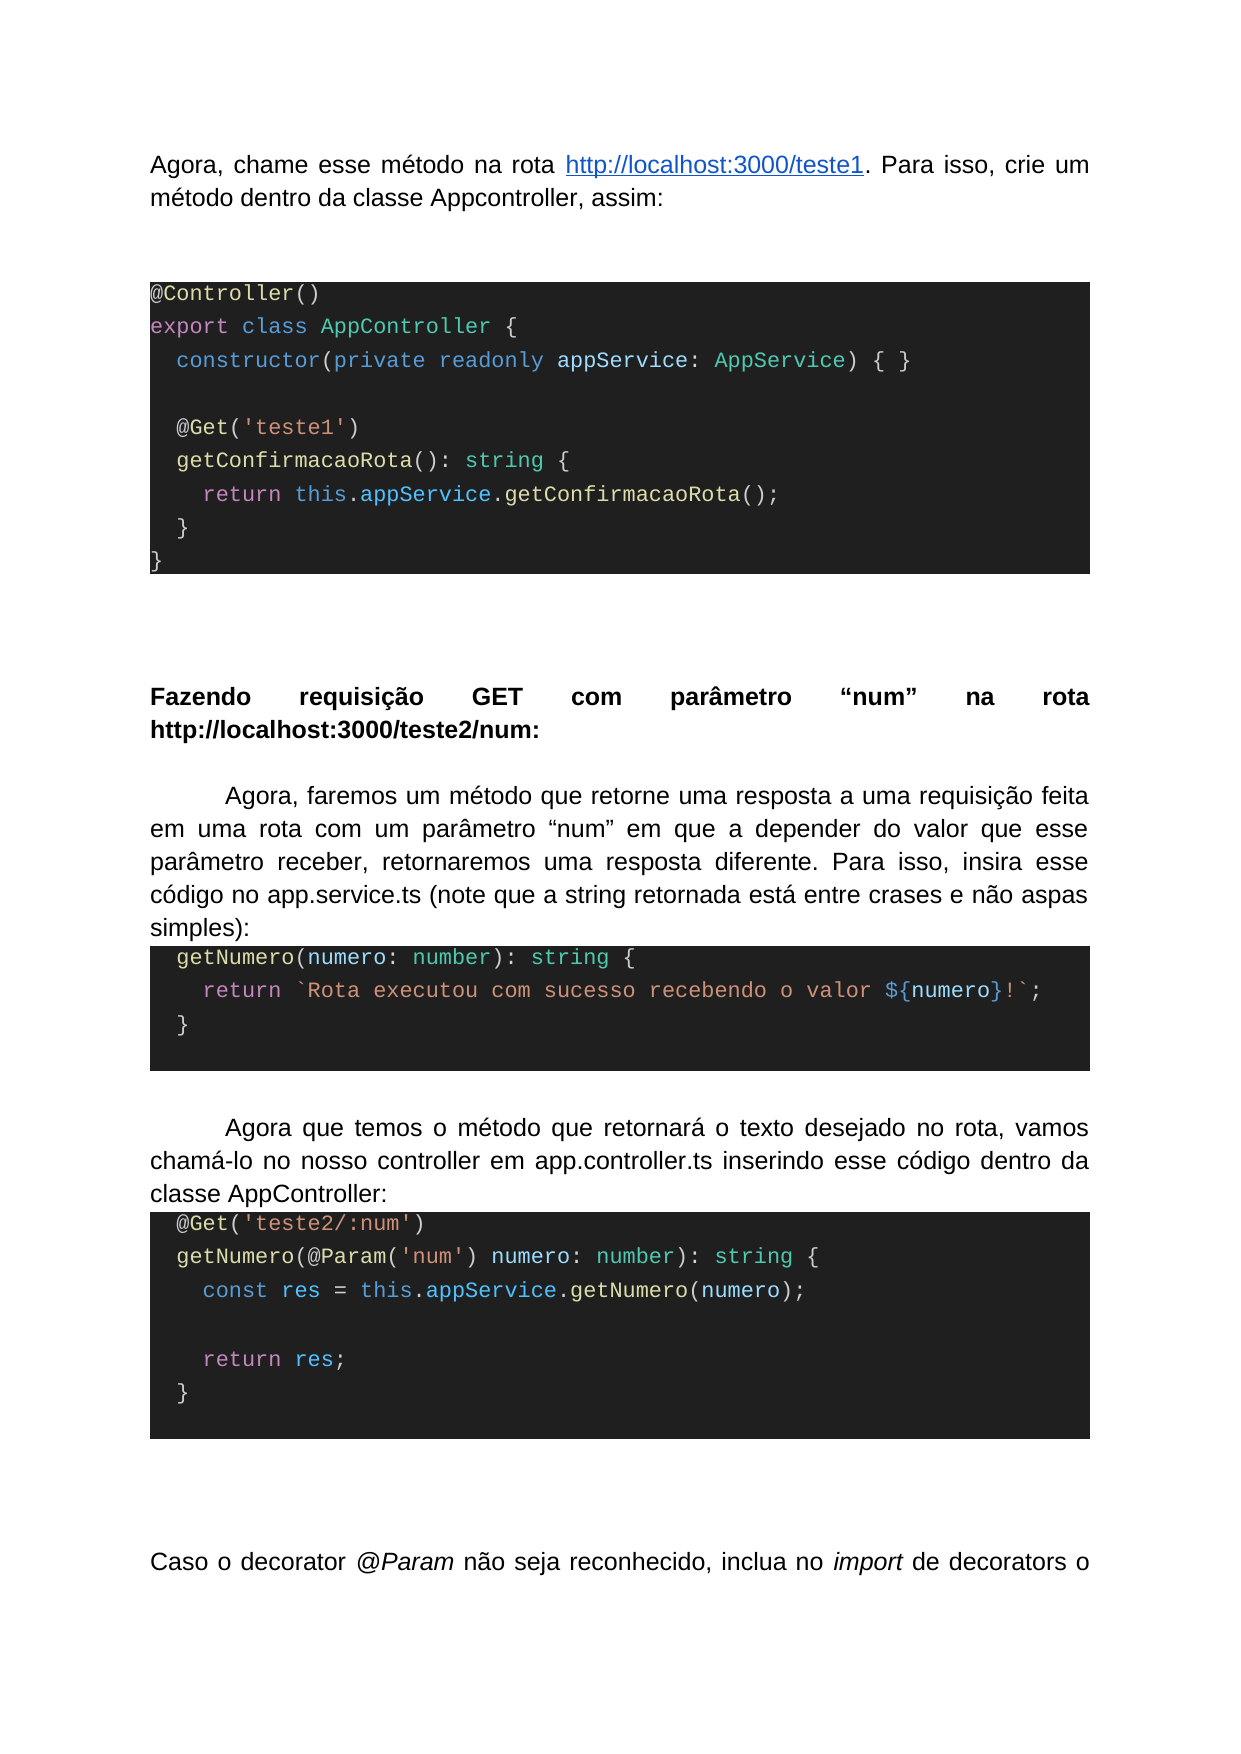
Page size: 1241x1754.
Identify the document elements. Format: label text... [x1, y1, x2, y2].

text Agora, faremos um método que retorne uma resposta a uma requisição feita em uma rota com um parâmetro “num” em que a depender do valor que esse parâmetro receber, retornaremos uma resposta diferente. Para isso, insira esse código no app.service.ts (note que a string retornada está entre crases e não aspas simples): [150, 781, 1090, 942]
text Caso o decorator @Param não seja reconhecido, inclua no import de decorators o [150, 1547, 1090, 1576]
text } [150, 516, 1090, 541]
text @Get('teste1') [150, 416, 1090, 441]
text const res = this.appService.getNumero(numero); [150, 1279, 1090, 1304]
text @Controller() [150, 282, 1090, 307]
text return `Rota executou com sucesso recebendo o valor ${numero}!`; [150, 980, 1090, 1004]
text constructor(private readonly appService: AppService) { } [150, 349, 1090, 374]
text return this.appService.getConfirmacaoRota(); [150, 483, 1090, 507]
text getNumero(numero: number): string { [150, 946, 1090, 971]
text Agora que temos o método que retornará o texto desejado no rota, vamos chamá-lo no nosso controller em app.controller.ts inserindo esse código dentro da classe AppController: [150, 1113, 1090, 1208]
text } [150, 1013, 1090, 1038]
text export class AppController { [150, 316, 1090, 340]
text getConfirmacaoRota(): string { [150, 449, 1090, 474]
text getNumero(@Param('num') numero: number): string { [150, 1246, 1090, 1270]
text } [150, 549, 1090, 574]
text Agora, chame esse método na rota http://localhost:3000/teste1. Para isso, crie um método dentro da classe Appcontroller, assim: [150, 150, 1090, 212]
text return res; [150, 1348, 1090, 1373]
text } [150, 1381, 1090, 1406]
text @Get('teste2/:num') [150, 1212, 1090, 1237]
text Fazendo requisição GET com parâmetro “num” na rota http://localhost:3000/teste2/num: [150, 682, 1090, 744]
